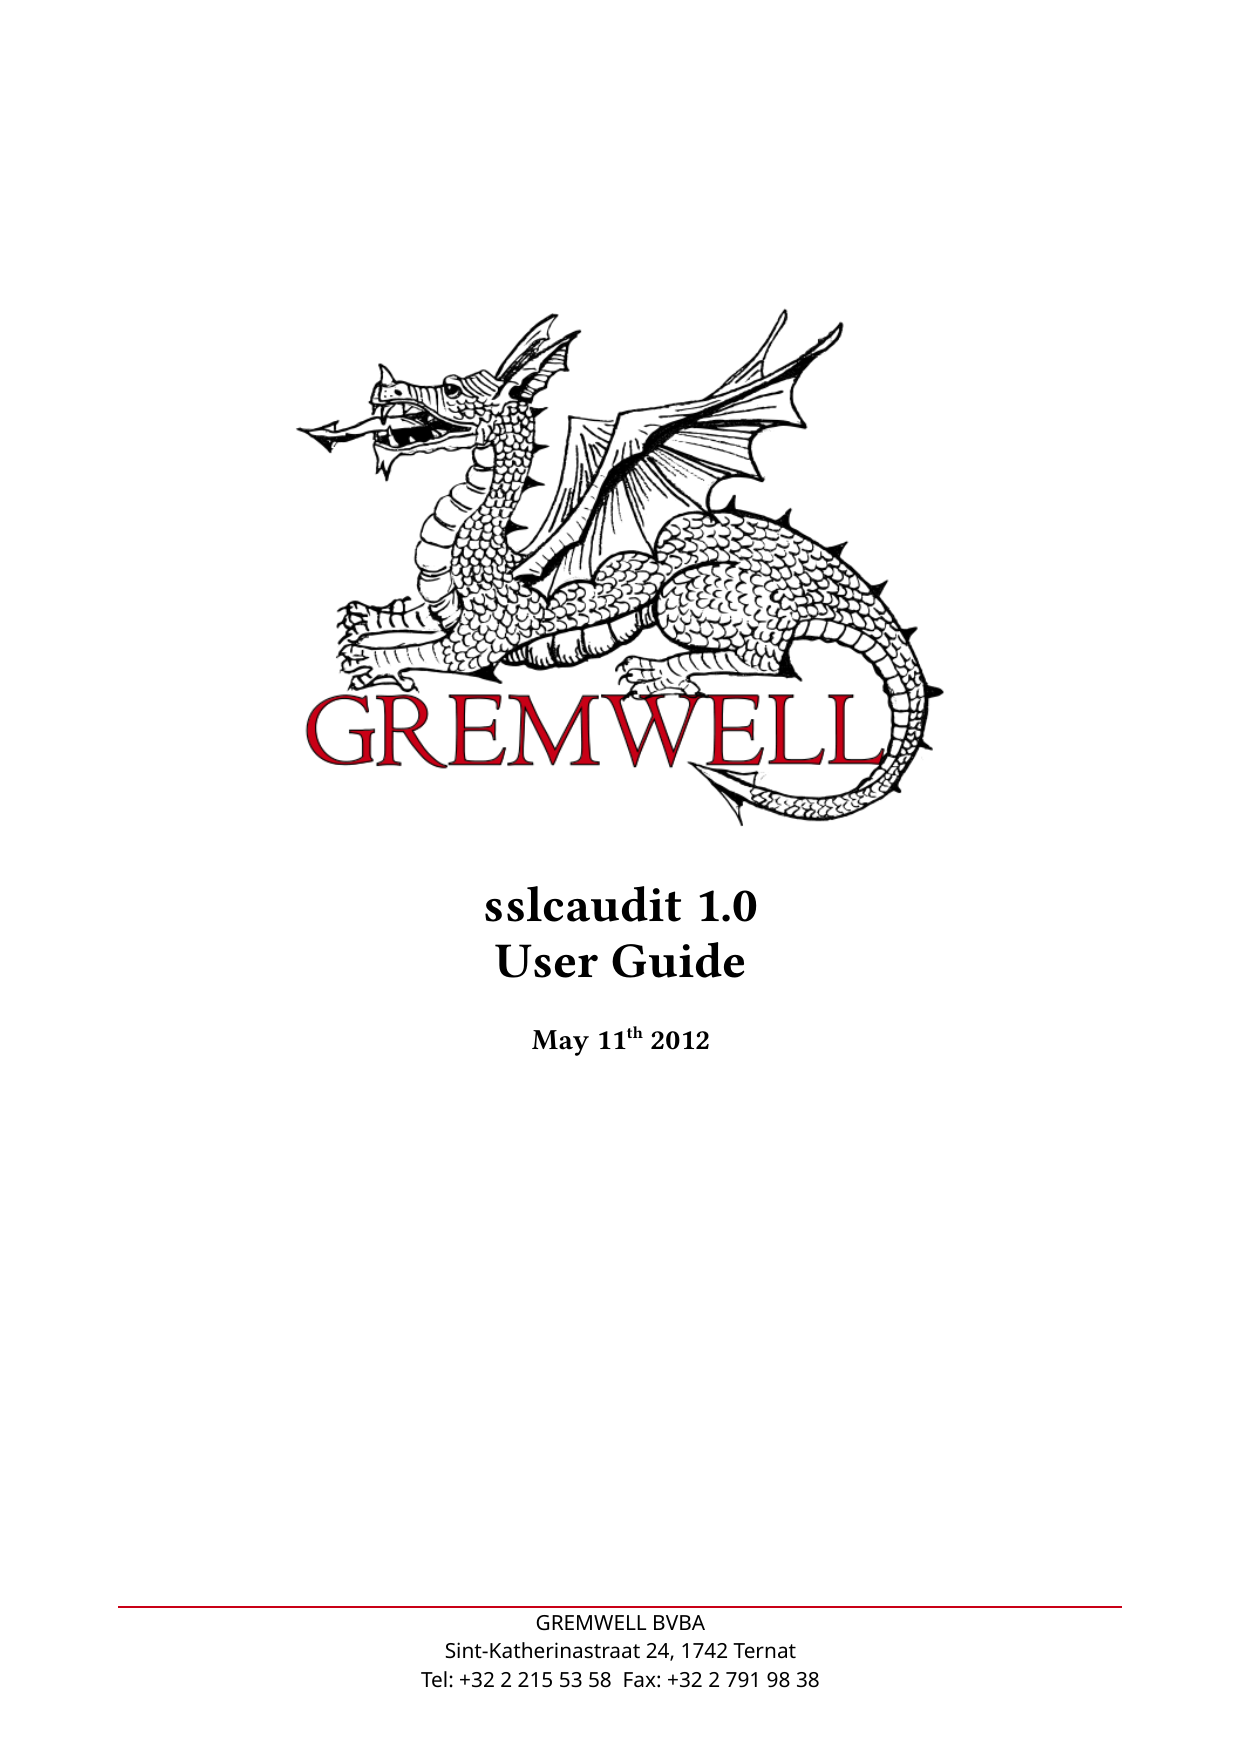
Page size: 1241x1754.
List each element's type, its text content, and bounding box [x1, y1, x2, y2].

subtitle User Guide [296, 933, 946, 990]
picture [294, 306, 947, 833]
subtitle sslcaudit 1.0 [296, 876, 946, 933]
subtitle May 11th 2012 [296, 1023, 946, 1057]
